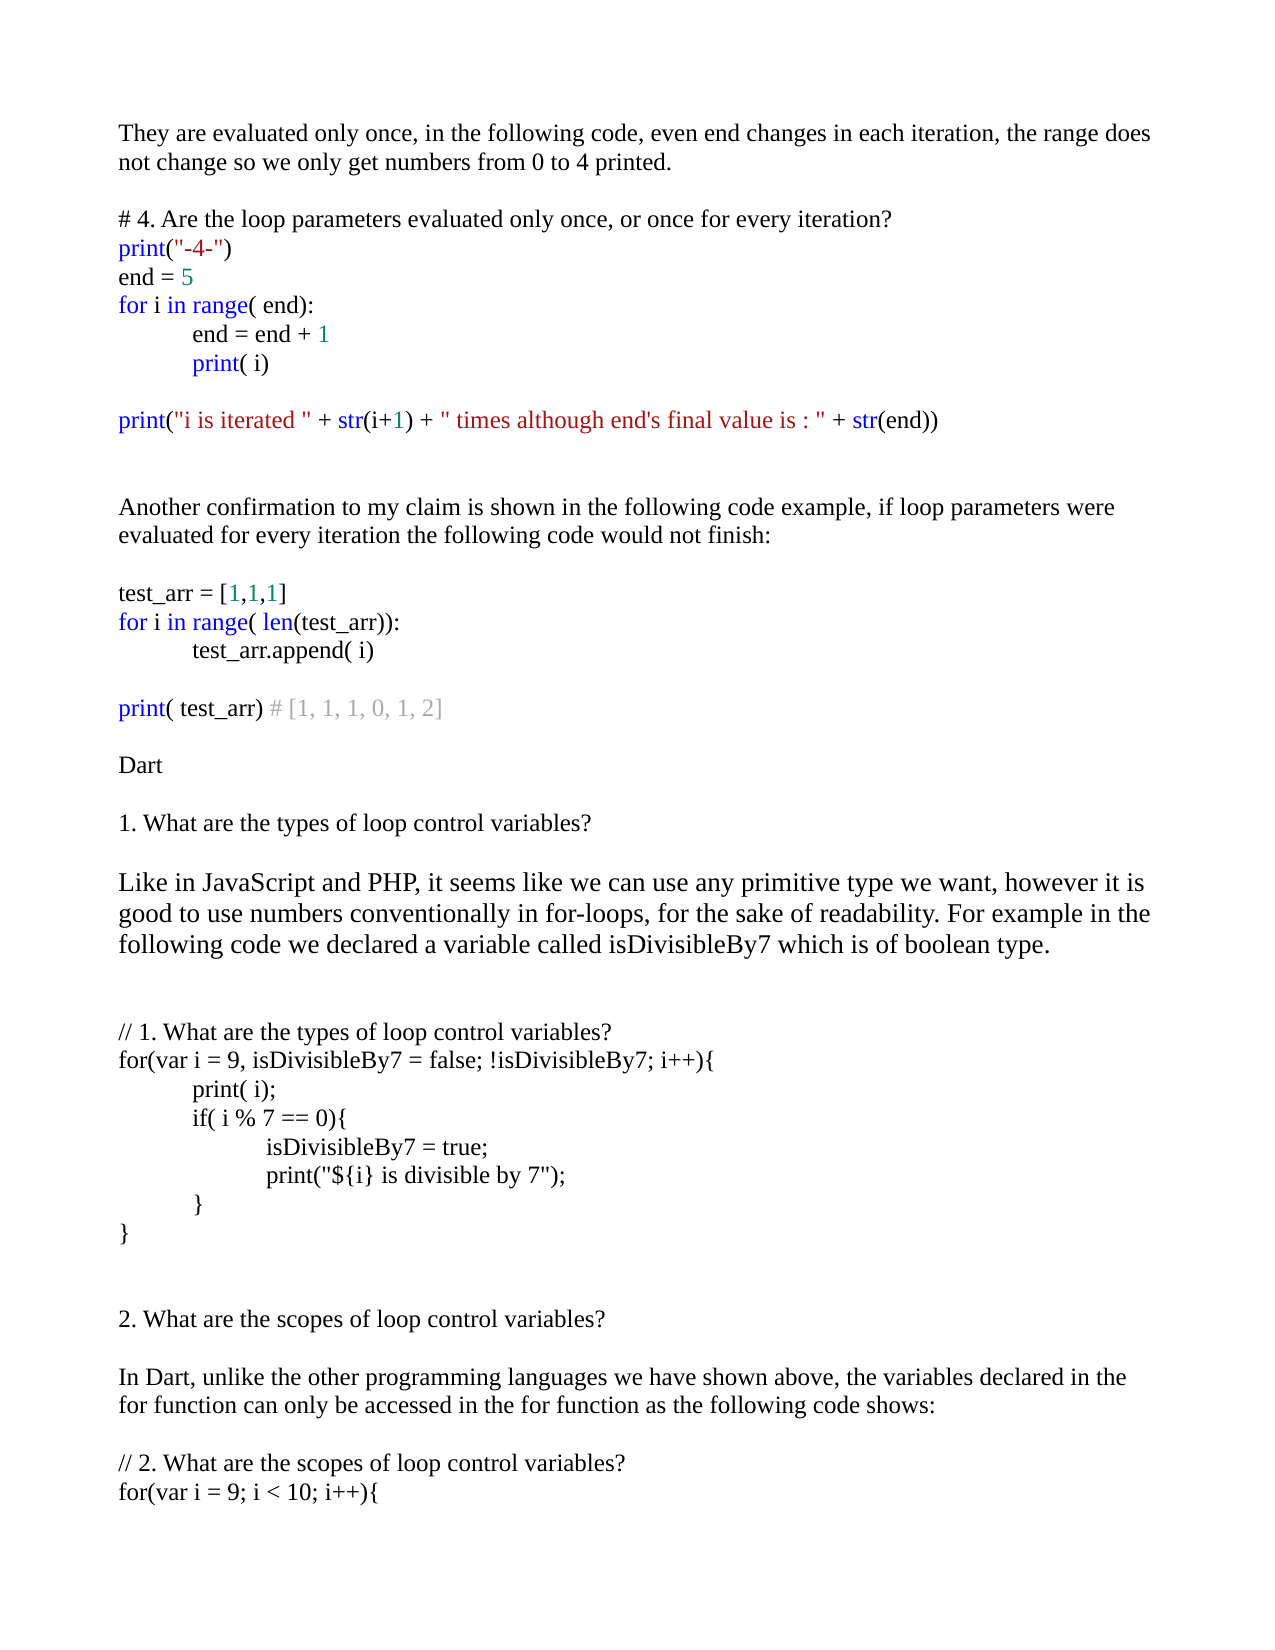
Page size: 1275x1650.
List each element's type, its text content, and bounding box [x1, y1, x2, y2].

text print( i) [118, 348, 1157, 377]
text for i in range( len(test_arr)): [118, 607, 1157, 636]
text isDivisibleBy7 = true; [118, 1132, 1157, 1160]
text for(var i = 9, isDivisibleBy7 = false; !isDivisibleBy7; i++){ [118, 1045, 1157, 1074]
text if( i % 7 == 0){ [118, 1103, 1157, 1132]
text for(var i = 9; i < 10; i++){ [118, 1477, 1157, 1505]
text test_arr.append( i) [118, 636, 1157, 664]
text Like in JavaScript and PHP, it seems like we can use any primitive type we want, however it is good to use numbers conventionally in for-loops, for the sake of readability. For example in the following code we declared a variable called isDivisibleBy7 which is of boolean type. [118, 866, 1157, 959]
text 2. What are the scopes of loop control variables? [118, 1304, 1157, 1333]
text print("${i} is divisible by 7"); [118, 1160, 1157, 1189]
text end = 5 [118, 262, 1157, 291]
text } [118, 1189, 1157, 1218]
text Another confirmation to my claim is shown in the following code example, if loop parameters were evaluated for every iteration the following code would not finish: [118, 492, 1157, 549]
text } [118, 1218, 1157, 1247]
text print( i); [118, 1074, 1157, 1103]
text In Dart, unlike the other programming languages we have shown above, the variables declared in the for function can only be accessed in the for function as the following code shows: [118, 1362, 1157, 1419]
text print("i is iterated " + str(i+1) + " times although end's final value is : " + str(end)) [118, 406, 1157, 434]
text Dart [118, 751, 1157, 779]
text 1. What are the types of loop control variables? [118, 808, 1157, 837]
text print( test_arr) # [1, 1, 1, 0, 1, 2] [118, 693, 1157, 722]
text // 1. What are the types of loop control variables? [118, 1017, 1157, 1045]
text # 4. Are the loop parameters evaluated only once, or once for every iteration? [118, 204, 1157, 233]
text They are evaluated only once, in the following code, even end changes in each iteration, the range does not change so we only get numbers from 0 to 4 printed. [118, 118, 1157, 176]
text end = end + 1 [118, 319, 1157, 348]
text print("-4-") [118, 233, 1157, 262]
text // 2. What are the scopes of loop control variables? [118, 1448, 1157, 1477]
text for i in range( end): [118, 291, 1157, 319]
text test_arr = [1,1,1] [118, 578, 1157, 607]
